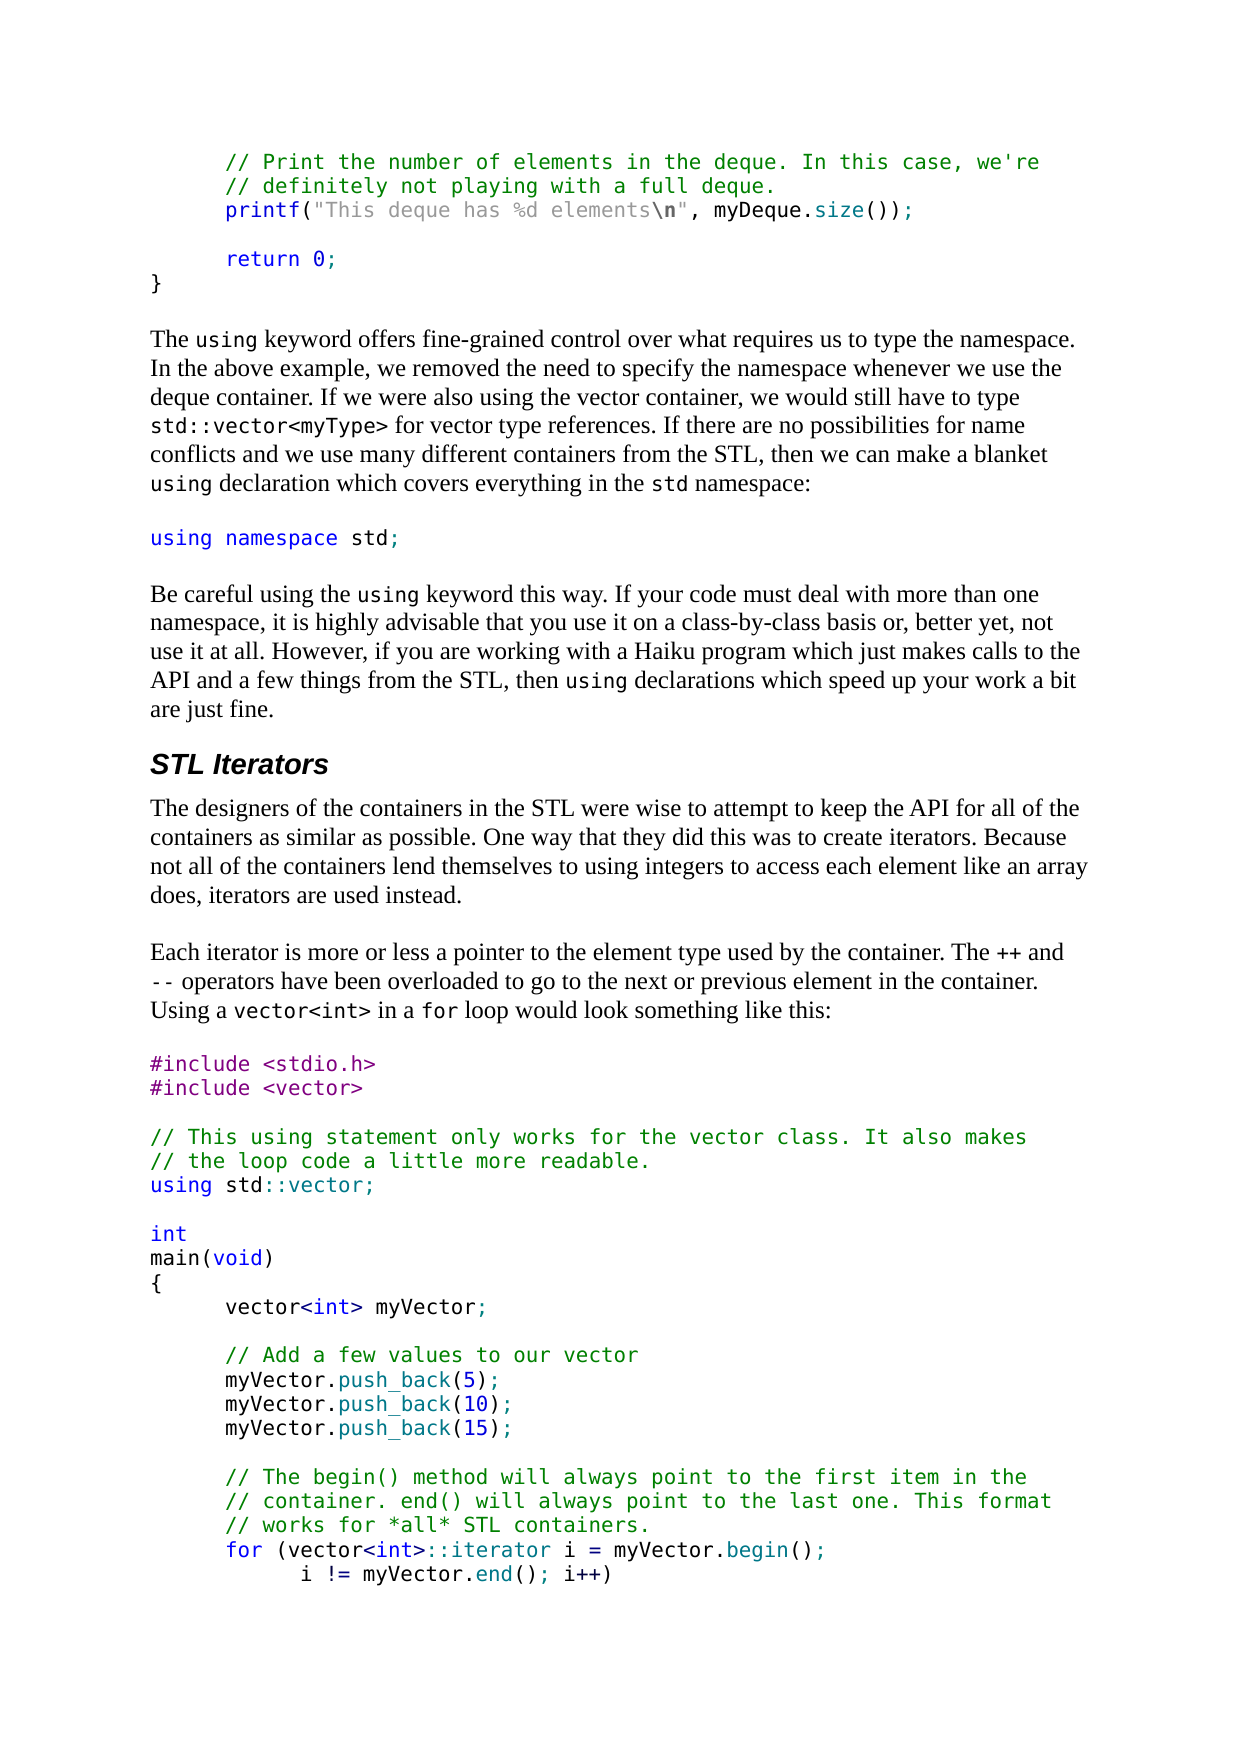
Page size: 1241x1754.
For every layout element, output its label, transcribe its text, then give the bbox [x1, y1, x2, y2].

text printf("This deque has %d elements\n", myDeque.size()); [150, 198, 1090, 223]
text } [150, 271, 1090, 296]
text return 0; [150, 247, 1090, 271]
text Each iterator is more or less a pointer to the element type used by the container. The ++ and -- operators have been overloaded to go to the next or previous element in the container. Using a vector<int> in a for loop would look something like this: [150, 937, 1090, 1023]
text // definitely not playing with a full deque. [150, 174, 1090, 198]
text // works for *all* STL containers. [150, 1513, 1090, 1538]
text Be careful using the using keyword this way. If your code must deal with more than one namespace, it is highly advisable that you use it on a class-by-class basis or, better yet, not use it at all. However, if you are working with a Haiku program which just makes calls to the API and a few things from the STL, then using declarations which speed up your work a bit are just fine. [150, 579, 1090, 722]
text using namespace std; [150, 526, 1090, 550]
text // the loop code a little more readable. [150, 1149, 1090, 1173]
text vector<int> myVector; [150, 1295, 1090, 1319]
text myVector.push_back(10); [150, 1392, 1090, 1416]
text int [150, 1222, 1090, 1246]
text The using keyword offers fine-grained control over what requires us to type the namespace. In the above example, we removed the need to specify the namespace whenever we use the deque container. If we were also using the vector container, we would still have to type std::vector<myType> for vector type references. If there are no possibilities for name conflicts and we use many different containers from the STL, then we can make a blanket using declaration which covers everything in the std namespace: [150, 324, 1090, 497]
text using std::vector; [150, 1173, 1090, 1198]
text main(void) [150, 1246, 1090, 1271]
text { [150, 1271, 1090, 1295]
text myVector.push_back(15); [150, 1416, 1090, 1441]
text // Add a few values to our vector [150, 1343, 1090, 1368]
text myVector.push_back(5); [150, 1368, 1090, 1392]
text // Print the number of elements in the deque. In this case, we're [150, 150, 1090, 174]
text #include <vector> [150, 1076, 1090, 1101]
text i != myVector.end(); i++) [150, 1562, 1090, 1586]
text for (vector<int>::iterator i = myVector.begin(); [150, 1538, 1090, 1562]
text // container. end() will always point to the last one. This format [150, 1489, 1090, 1513]
subtitle STL Iterators [150, 747, 1090, 781]
text The designers of the containers in the STL were wise to attempt to keep the API for all of the containers as similar as possible. One way that they did this was to create iterators. Because not all of the containers lend themselves to using integers to access each element like an array does, iterators are used instead. [150, 793, 1090, 908]
text // The begin() method will always point to the first item in the [150, 1465, 1090, 1489]
text #include <stdio.h> [150, 1052, 1090, 1076]
text // This using statement only works for the vector class. It also makes [150, 1125, 1090, 1149]
